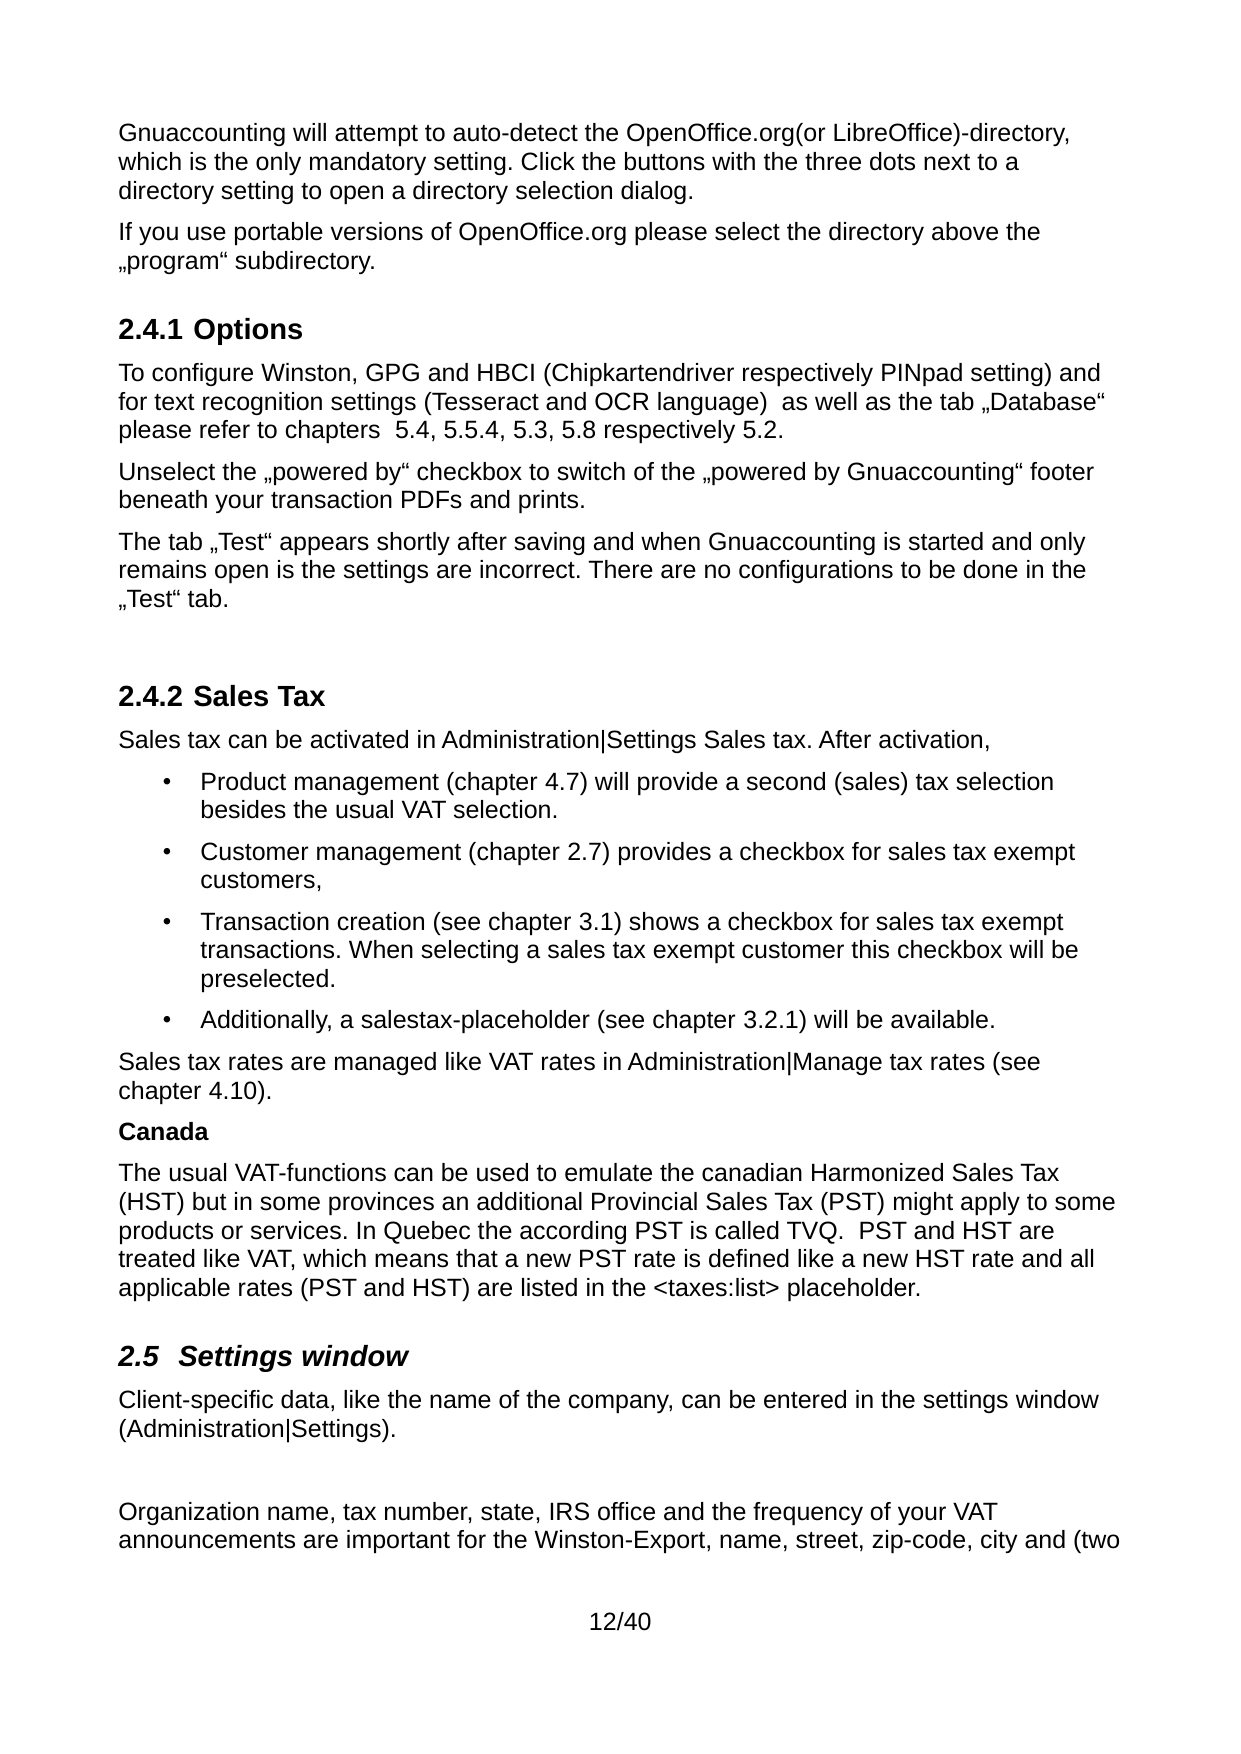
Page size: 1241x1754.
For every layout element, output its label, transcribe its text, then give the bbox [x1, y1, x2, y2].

list Product management (chapter 4.7) will provide a second (sales) tax selection besides the usual VAT selection. [163, 766, 1122, 824]
list Customer management (chapter 2.7) provides a checkbox for sales tax exempt customers, [163, 837, 1122, 894]
text Sales tax rates are managed like VAT rates in Administration|Manage tax rates (see chapter 4.10). [118, 1047, 1122, 1104]
text Sales tax can be activated in Administration|Settings Sales tax. After activation, [118, 725, 1122, 754]
subtitle Options [118, 312, 1122, 345]
list Transaction creation (see chapter 3.1) shows a checkbox for sales tax exempt transactions. When selecting a sales tax exempt customer this checkbox will be preselected. [163, 907, 1122, 993]
list Additionally, a salestax-placeholder (see chapter 3.2.1) will be available. [163, 1006, 1122, 1034]
text The usual VAT-functions can be used to emulate the canadian Harmonized Sales Tax (HST) but in some provinces an additional Provincial Sales Tax (PST) might apply to some products or services. In Quebec the according PST is called TVQ. PST and HST are treated like VAT, which means that a new PST rate is defined like a new HST rate and all applicable rates (PST and HST) are listed in the <taxes:list> placeholder. [118, 1158, 1122, 1302]
text Gnuaccounting will attempt to auto-detect the OpenOffice.org(or LibreOffice)-directory, which is the only mandatory setting. Click the buttons with the three dots next to a directory setting to open a directory selection dialog. [118, 118, 1122, 204]
text The tab „Test“ appears shortly after saving and when Gnuaccounting is started and only remains open is the settings are incorrect. There are no configurations to be done in the „Test“ tab. [118, 527, 1122, 613]
text To configure Winston, GPG and HBCI (Chipkartendriver respectively PINpad setting) and for text recognition settings (Tesseract and OCR language) as well as the tab „Database“ please refer to chapters 5.4, 5.5.4, 5.3, 5.8 respectively 5.2. [118, 358, 1122, 444]
subtitle Sales Tax [118, 679, 1122, 713]
text Organization name, tax number, state, IRS office and the frequency of your VAT announcements are important for the Winston-Export, name, street, zip-code, city and (two [118, 1497, 1122, 1554]
subtitle Settings window [118, 1339, 1122, 1373]
text Canada [118, 1117, 1122, 1146]
text Unselect the „powered by“ checkbox to switch of the „powered by Gnuaccounting“ footer beneath your transaction PDFs and prints. [118, 457, 1122, 514]
text Client-specific data, like the name of the company, can be entered in the settings window (Administration|Settings). [118, 1385, 1122, 1443]
text If you use portable versions of OpenOffice.org please select the directory above the „program“ subdirectory. [118, 217, 1122, 274]
